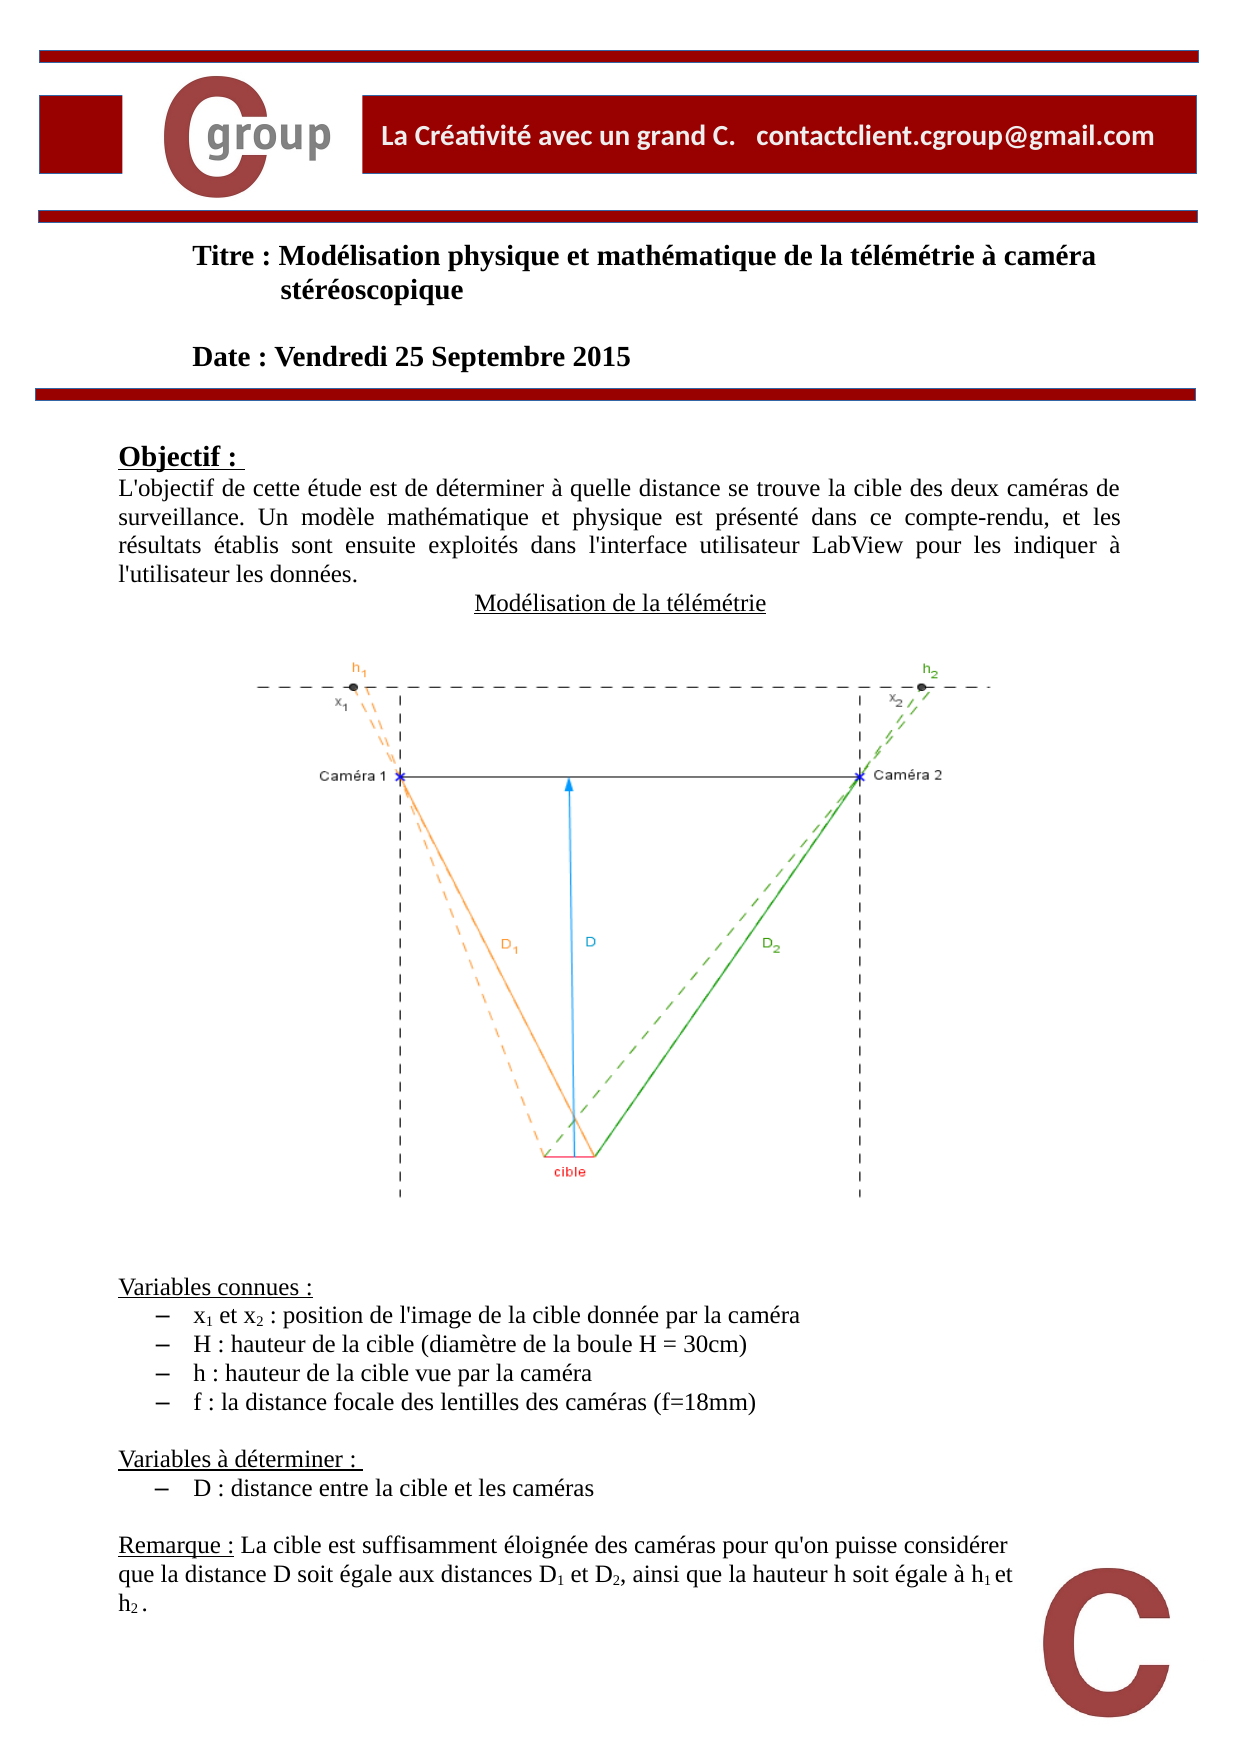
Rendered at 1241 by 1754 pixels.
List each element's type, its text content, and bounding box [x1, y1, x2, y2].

list h : hauteur de la cible vue par la caméra [156, 1358, 1122, 1387]
picture [1025, 1538, 1241, 1754]
text Date : Vendredi 25 Septembre 2015 [118, 339, 1122, 372]
list x1 et x2 : position de l'image de la cible donnée par la caméra [156, 1301, 1122, 1329]
list Variables à déterminer : [81, 1444, 1122, 1473]
text Modélisation de la télémétrie [118, 588, 1122, 617]
list D : distance entre la cible et les caméras [154, 1473, 1122, 1502]
text L'objectif de cette étude est de déterminer à quelle distance se trouve la cible des deux caméras de surveillance. Un modèle mathématique et physique est présenté dans ce compte-rendu, et les résultats établis sont ensuite exploités dans l'interface utilisateur LabView pour les indiquer à l'utilisateur les données. [118, 473, 1122, 588]
list f : la distance focale des lentilles des caméras (f=18mm) [156, 1387, 1122, 1416]
list H : hauteur de la cible (diamètre de la boule H = 30cm) [156, 1329, 1122, 1358]
picture [204, 635, 1026, 1243]
text Objectif : [118, 439, 1122, 473]
text Variables connues : [118, 1272, 1122, 1301]
text Remarque : La cible est suffisamment éloignée des caméras pour qu'on puisse considérer que la distance D soit égale aux distances D1 et D2, ainsi que la hauteur h soit égale à h1 et h2 . [118, 1531, 1122, 1617]
text Titre : Modélisation physique et mathématique de la télémétrie à caméra stéréoscopique [118, 238, 1122, 305]
picture [122, 63, 363, 210]
